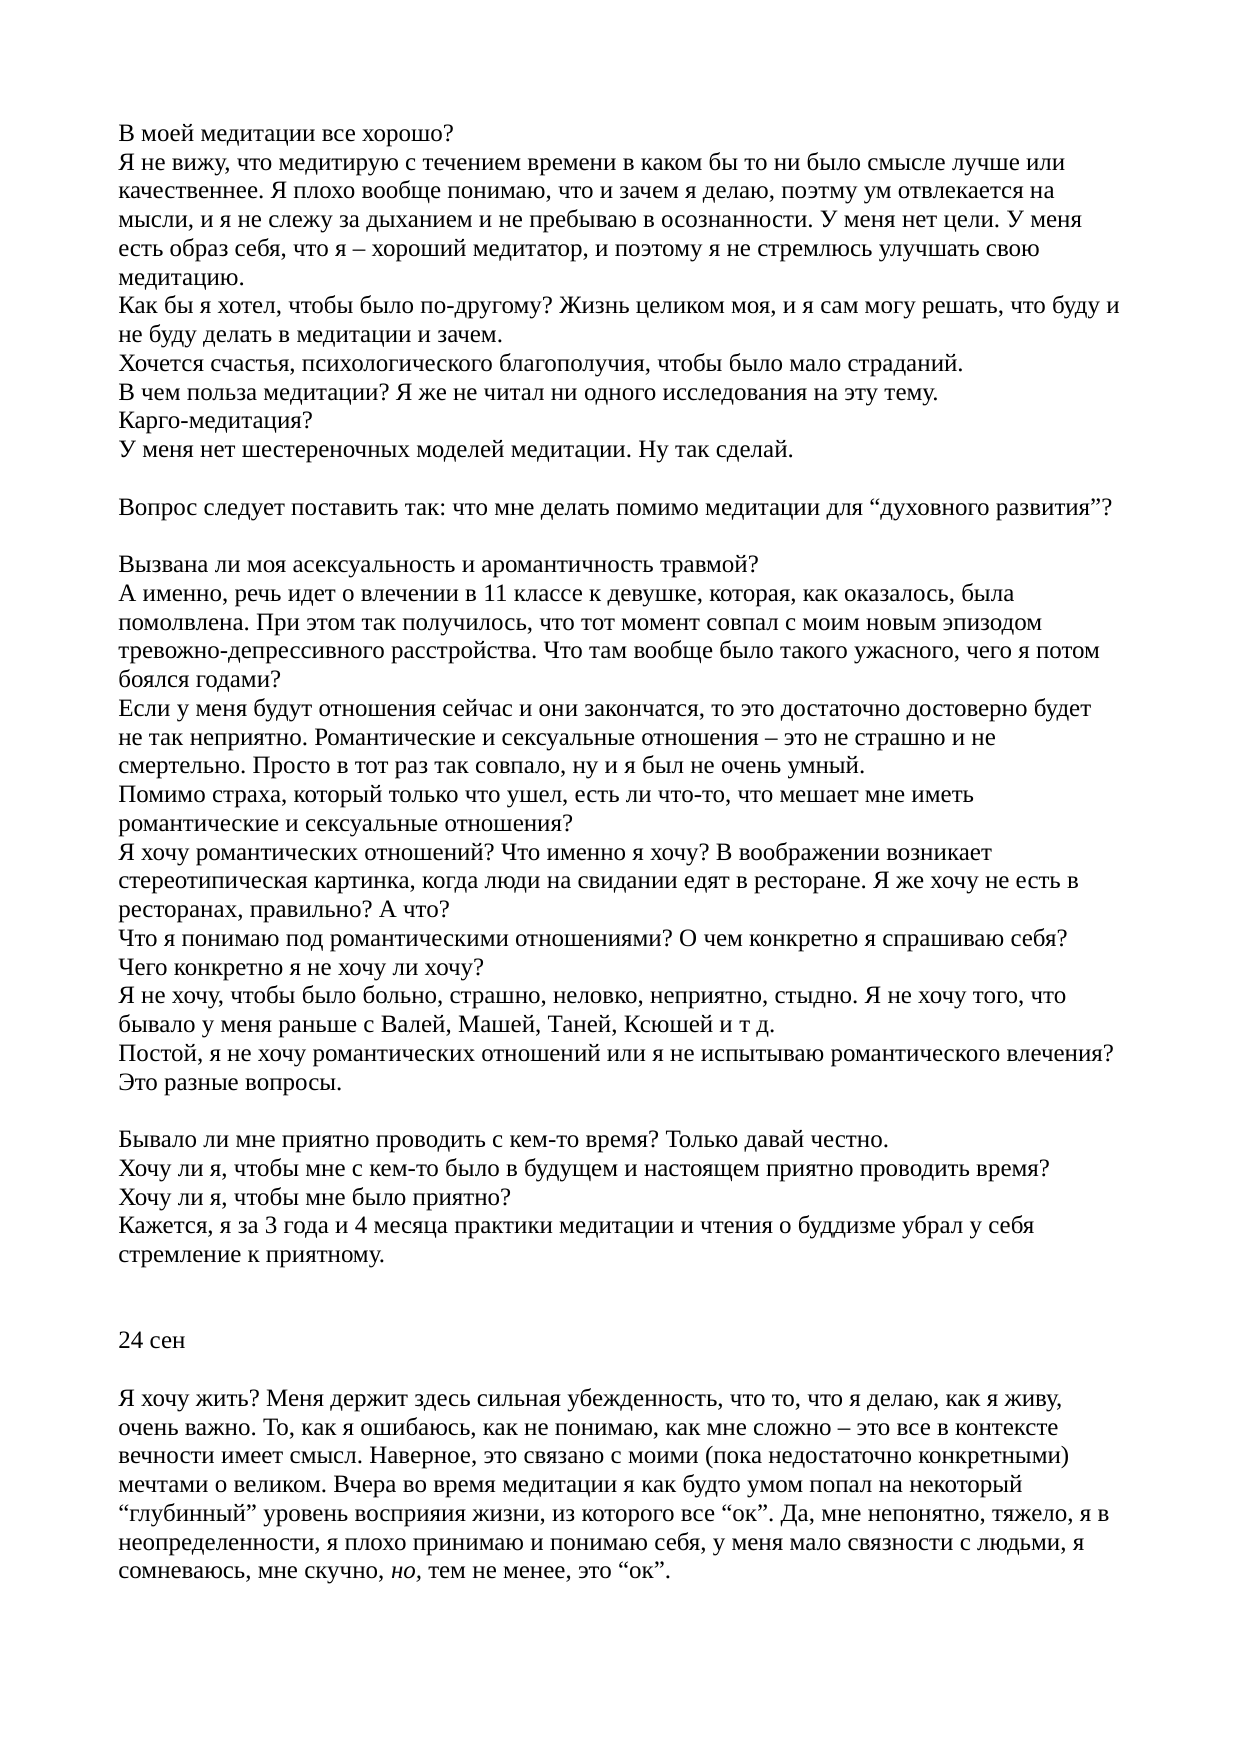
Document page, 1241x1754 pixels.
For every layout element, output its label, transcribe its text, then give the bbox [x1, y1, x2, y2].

text А именно, речь идет о влечении в 11 классе к девушке, которая, как оказалось, была помолвлена. При этом так получилось, что тот момент совпал с моим новым эпизодом тревожно-депрессивного расстройства. Что там вообще было такого ужасного, чего я потом боялся годами? [118, 578, 1122, 693]
text Хочу ли я, чтобы мне с кем-то было в будущем и настоящем приятно проводить время? [118, 1153, 1122, 1182]
text Постой, я не хочу романтических отношений или я не испытываю романтического влечения? Это разные вопросы. [118, 1038, 1122, 1096]
text Помимо страха, который только что ушел, есть ли что-то, что мешает мне иметь романтические и сексуальные отношения? [118, 779, 1122, 837]
text В моей медитации все хорошо? [118, 118, 1122, 147]
text Вопрос следует поставить так: что мне делать помимо медитации для “духовного развития”? [118, 492, 1122, 521]
text 24 сен [118, 1326, 1122, 1354]
text Карго-медитация? [118, 406, 1122, 434]
text Если у меня будут отношения сейчас и они закончатся, то это достаточно достоверно будет не так неприятно. Романтические и сексуальные отношения – это не страшно и не смертельно. Просто в тот раз так совпало, ну и я был не очень умный. [118, 693, 1122, 779]
text Как бы я хотел, чтобы было по-другому? Жизнь целиком моя, и я сам могу решать, что буду и не буду делать в медитации и зачем. [118, 291, 1122, 348]
text У меня нет шестереночных моделей медитации. Ну так сделай. [118, 434, 1122, 463]
text Я хочу жить? Меня держит здесь сильная убежденность, что то, что я делаю, как я живу, очень важно. То, как я ошибаюсь, как не понимаю, как мне сложно – это все в контексте вечности имеет смысл. Наверное, это связано с моими (пока недостаточно конкретными) мечтами о великом. Вчера во время медитации я как будто умом попал на некоторый “глубинный” уровень восприяия жизни, из которого все “ок”. Да, мне непонятно, тяжело, я в неопределенности, я плохо принимаю и понимаю себя, у меня мало связности с людьми, я сомневаюсь, мне скучно, но, тем не менее, это “ок”. [118, 1383, 1122, 1584]
text Кажется, я за 3 года и 4 месяца практики медитации и чтения о буддизме убрал у себя стремление к приятному. [118, 1211, 1122, 1268]
text Я хочу романтических отношений? Что именно я хочу? В воображении возникает стереотипическая картинка, когда люди на свидании едят в ресторане. Я же хочу не есть в ресторанах, правильно? А что? [118, 837, 1122, 923]
text Бывало ли мне приятно проводить с кем-то время? Только давай честно. [118, 1124, 1122, 1153]
text Хочу ли я, чтобы мне было приятно? [118, 1182, 1122, 1211]
text Я не хочу, чтобы было больно, страшно, неловко, неприятно, стыдно. Я не хочу того, что бывало у меня раньше с Валей, Машей, Таней, Ксюшей и т д. [118, 981, 1122, 1038]
text Что я понимаю под романтическими отношениями? О чем конкретно я спрашиваю себя? Чего конкретно я не хочу ли хочу? [118, 923, 1122, 981]
text Вызвана ли моя асексуальность и аромантичность травмой? [118, 549, 1122, 578]
text Я не вижу, что медитирую с течением времени в каком бы то ни было смысле лучше или качественнее. Я плохо вообще понимаю, что и зачем я делаю, поэтму ум отвлекается на мысли, и я не слежу за дыханием и не пребываю в осознанности. У меня нет цели. У меня есть образ себя, что я – хороший медитатор, и поэтому я не стремлюсь улучшать свою медитацию. [118, 147, 1122, 291]
text Хочется счастья, психологического благополучия, чтобы было мало страданий. [118, 348, 1122, 377]
text В чем польза медитации? Я же не читал ни одного исследования на эту тему. [118, 377, 1122, 406]
